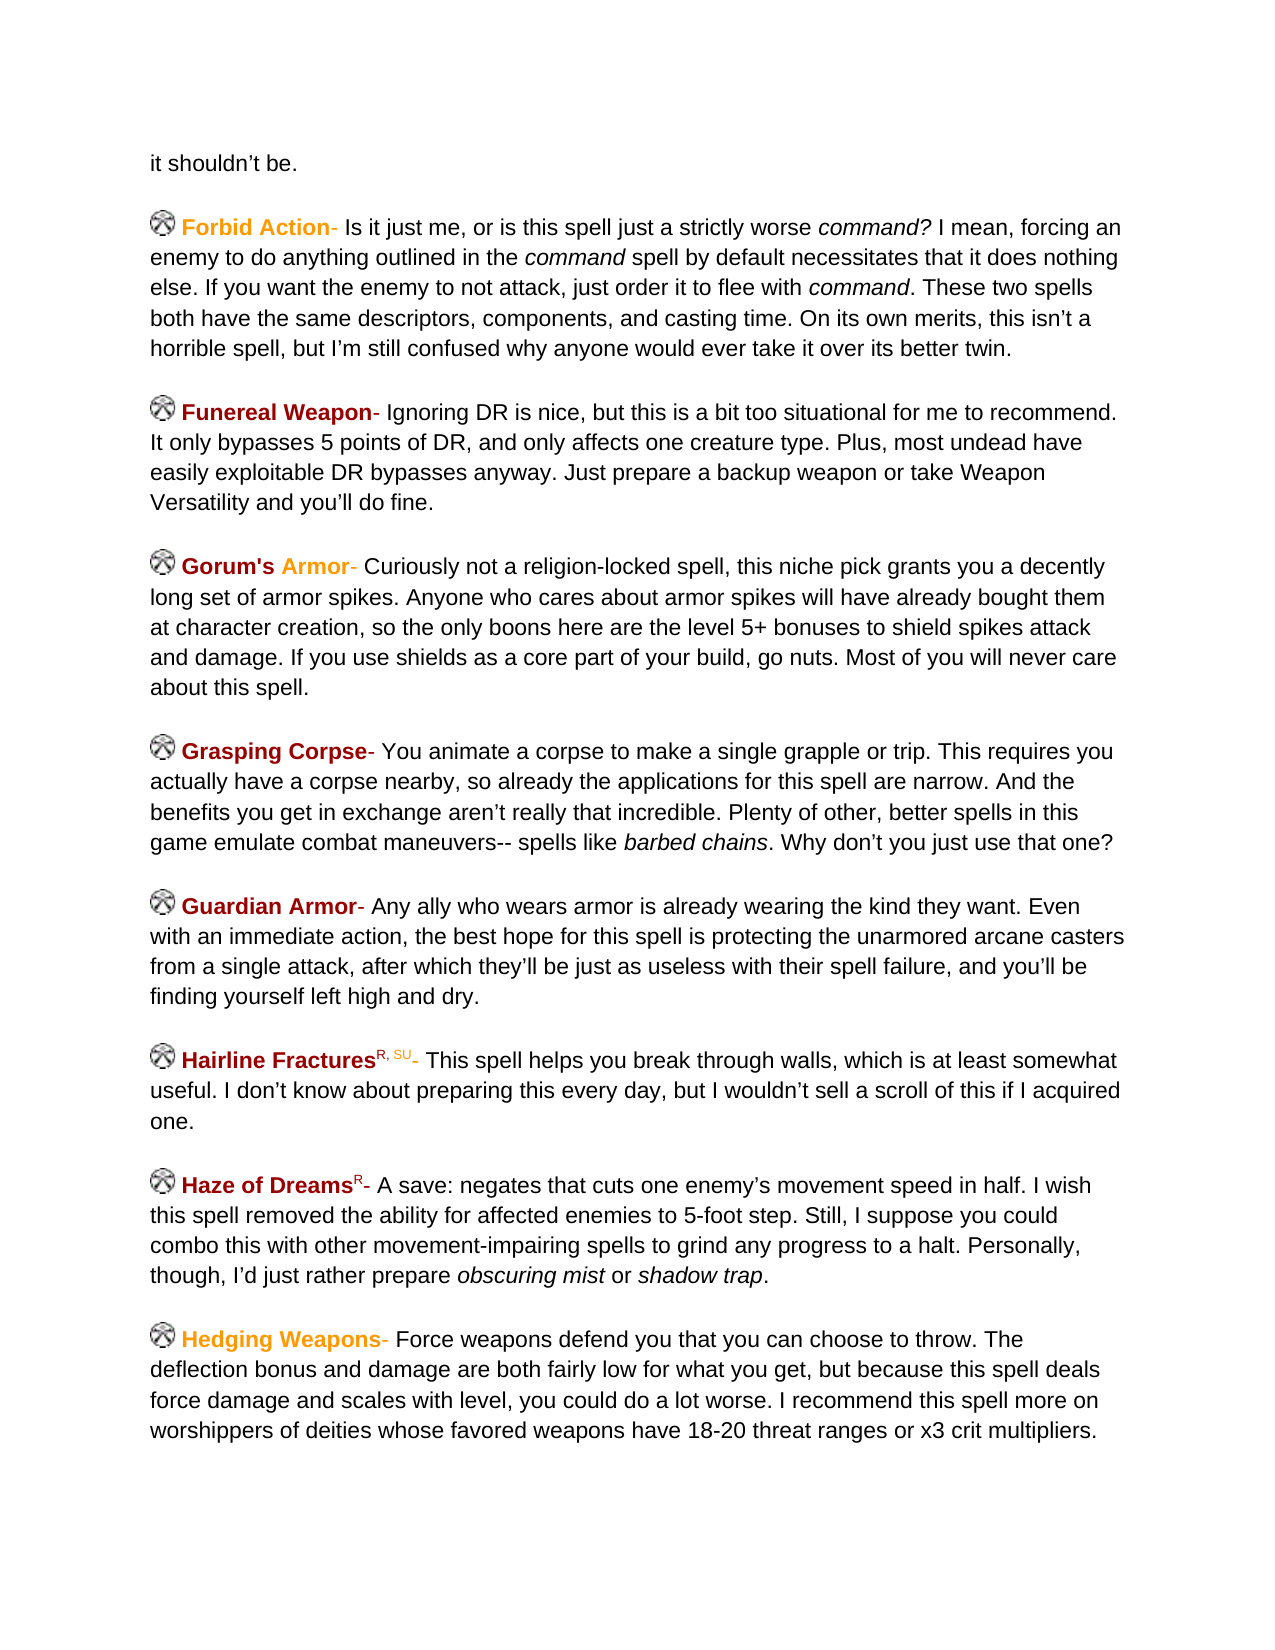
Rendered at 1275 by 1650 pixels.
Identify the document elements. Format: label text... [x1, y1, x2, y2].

picture [150, 395, 175, 421]
text it shouldn’t be. [150, 150, 1125, 176]
picture [150, 210, 175, 236]
picture [150, 549, 175, 575]
text Haze of DreamsR- A save: negates that cuts one enemy’s movement speed in half. I wish this spell removed the ability for affected enemies to 5-foot step. Still, I suppose you could combo this with other movement-impairing spells to grind any progress to a halt. Personally, though, I’d just rather prepare obscuring mist or shadow trap. [150, 1168, 1125, 1289]
picture [150, 1322, 175, 1348]
picture [150, 889, 175, 915]
text Hedging Weapons- Force weapons defend you that you can choose to throw. The deflection bonus and damage are both fairly low for what you get, but because this spell deals force damage and scales with level, you could do a lot worse. I recommend this spell more on worshippers of deities whose favored weapons have 18-20 threat ranges or x3 crit multipliers. [150, 1323, 1125, 1443]
picture [150, 1168, 175, 1194]
text Gorum's Armor- Curiously not a religion-locked spell, this niche pick grants you a decently long set of armor spikes. Anyone who cares about armor spikes will have already bought them at character creation, so the only boons here are the level 5+ bonuses to shield spikes attack and damage. If you use shields as a core part of your build, go nuts. Most of you will never care about this spell. [150, 550, 1125, 701]
picture [150, 1043, 175, 1069]
text Hairline FracturesR, SU- This spell helps you break through walls, which is at least somewhat useful. I don’t know about preparing this every day, but I wouldn’t sell a scroll of this if I acquired one. [150, 1044, 1125, 1134]
text Grasping Corpse- You animate a corpse to make a single grapple or trip. This requires you actually have a corpse nearby, so already the applications for this spell are narrow. And the benefits you get in exchange aren’t really that incredible. Plenty of other, better spells in this game emulate combat maneuvers-- spells like barbed chains. Why don’t you just use that one? [150, 734, 1125, 855]
text Guardian Armor- Any ally who wears armor is already wearing the kind they want. Even with an immediate action, the best hope for this spell is protecting the unarmored arcane casters from a single attack, after which they’ll be just as useless with their spell failure, and you’ll be finding yourself left high and dry. [150, 889, 1125, 1010]
text Forbid Action- Is it just me, or is this spell just a strictly worse command? I mean, forcing an enemy to do anything outlined in the command spell by default necessitates that it does nothing else. If you want the enemy to not attack, just order it to flee with command. These two spells both have the same descriptors, components, and casting time. On its own merits, this isn’t a horrible spell, but I’m still confused why anyone would ever take it over its better twin. [150, 210, 1125, 361]
picture [150, 734, 175, 760]
text Funereal Weapon- Ignoring DR is nice, but this is a bit too situational for me to recommend. It only bypasses 5 points of DR, and only affects one creature type. Plus, most undead have easily exploitable DR bypasses anyway. Just prepare a backup weapon or take Weapon Versatility and you’ll do fine. [150, 395, 1125, 516]
